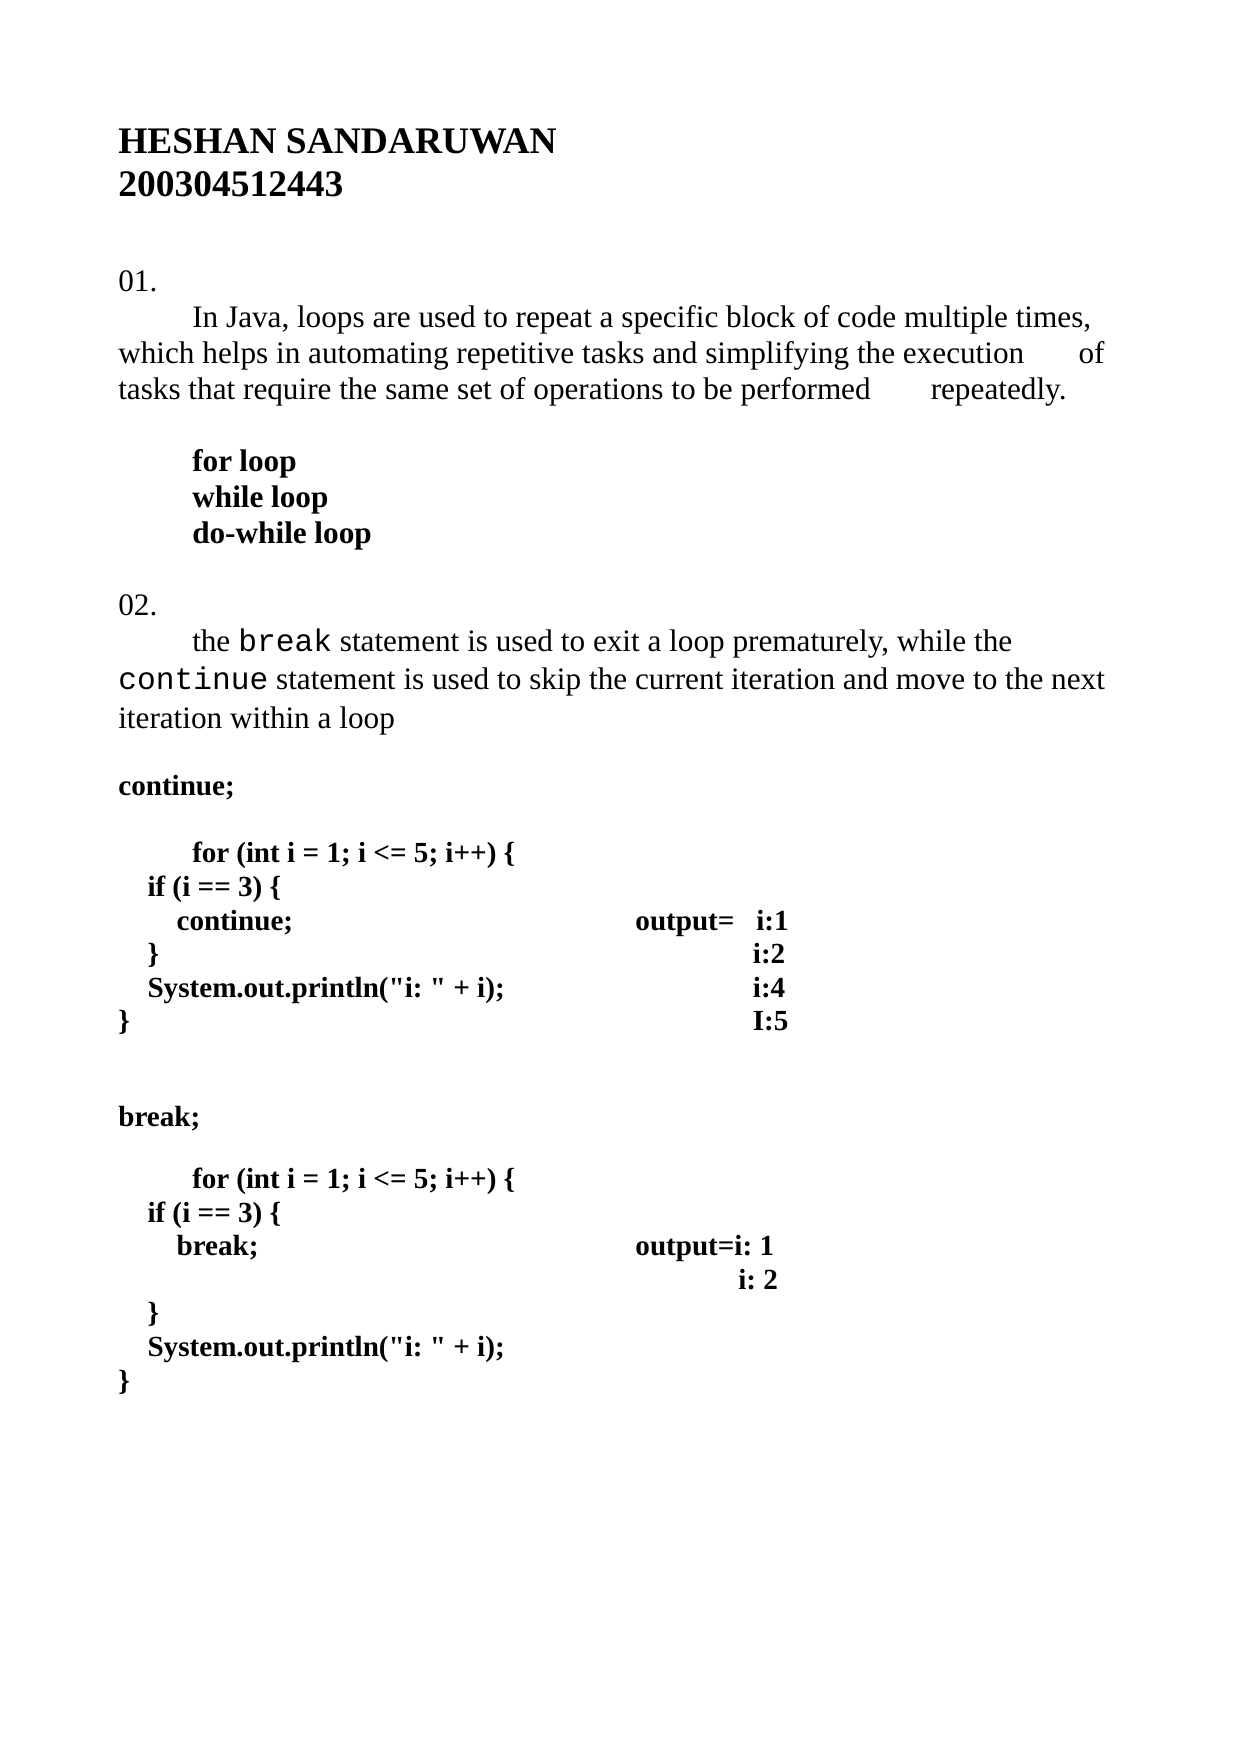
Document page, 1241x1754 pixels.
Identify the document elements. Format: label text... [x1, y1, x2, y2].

text while loop [118, 478, 1122, 514]
text break; output=i: 1 [118, 1228, 1122, 1262]
text i: 2 [118, 1262, 1122, 1296]
text } i:2 [118, 936, 1122, 970]
text if (i == 3) { [118, 869, 1122, 903]
text break; [118, 1099, 1122, 1133]
text for (int i = 1; i <= 5; i++) { [118, 1161, 1122, 1195]
text continue; output= i:1 [118, 903, 1122, 936]
text for loop [118, 442, 1122, 478]
text System.out.println("i: " + i); i:4 [118, 970, 1122, 1003]
text 02. [118, 586, 1122, 622]
text if (i == 3) { [118, 1195, 1122, 1228]
text 01. [118, 263, 1122, 298]
text System.out.println("i: " + i); [118, 1329, 1122, 1363]
text } [118, 1296, 1122, 1329]
text } [118, 1363, 1122, 1396]
text for (int i = 1; i <= 5; i++) { [118, 836, 1122, 869]
text continue; [118, 768, 1122, 802]
text } I:5 [118, 1003, 1122, 1037]
text do-while loop [118, 514, 1122, 550]
text the break statement is used to exit a loop prematurely, while the continue statement is used to skip the current iteration and move to the next iteration within a loop [118, 622, 1122, 735]
text In Java, loops are used to repeat a specific block of code multiple times, which helps in automating repetitive tasks and simplifying the execution of tasks that require the same set of operations to be performed repeatedly. [118, 298, 1122, 406]
